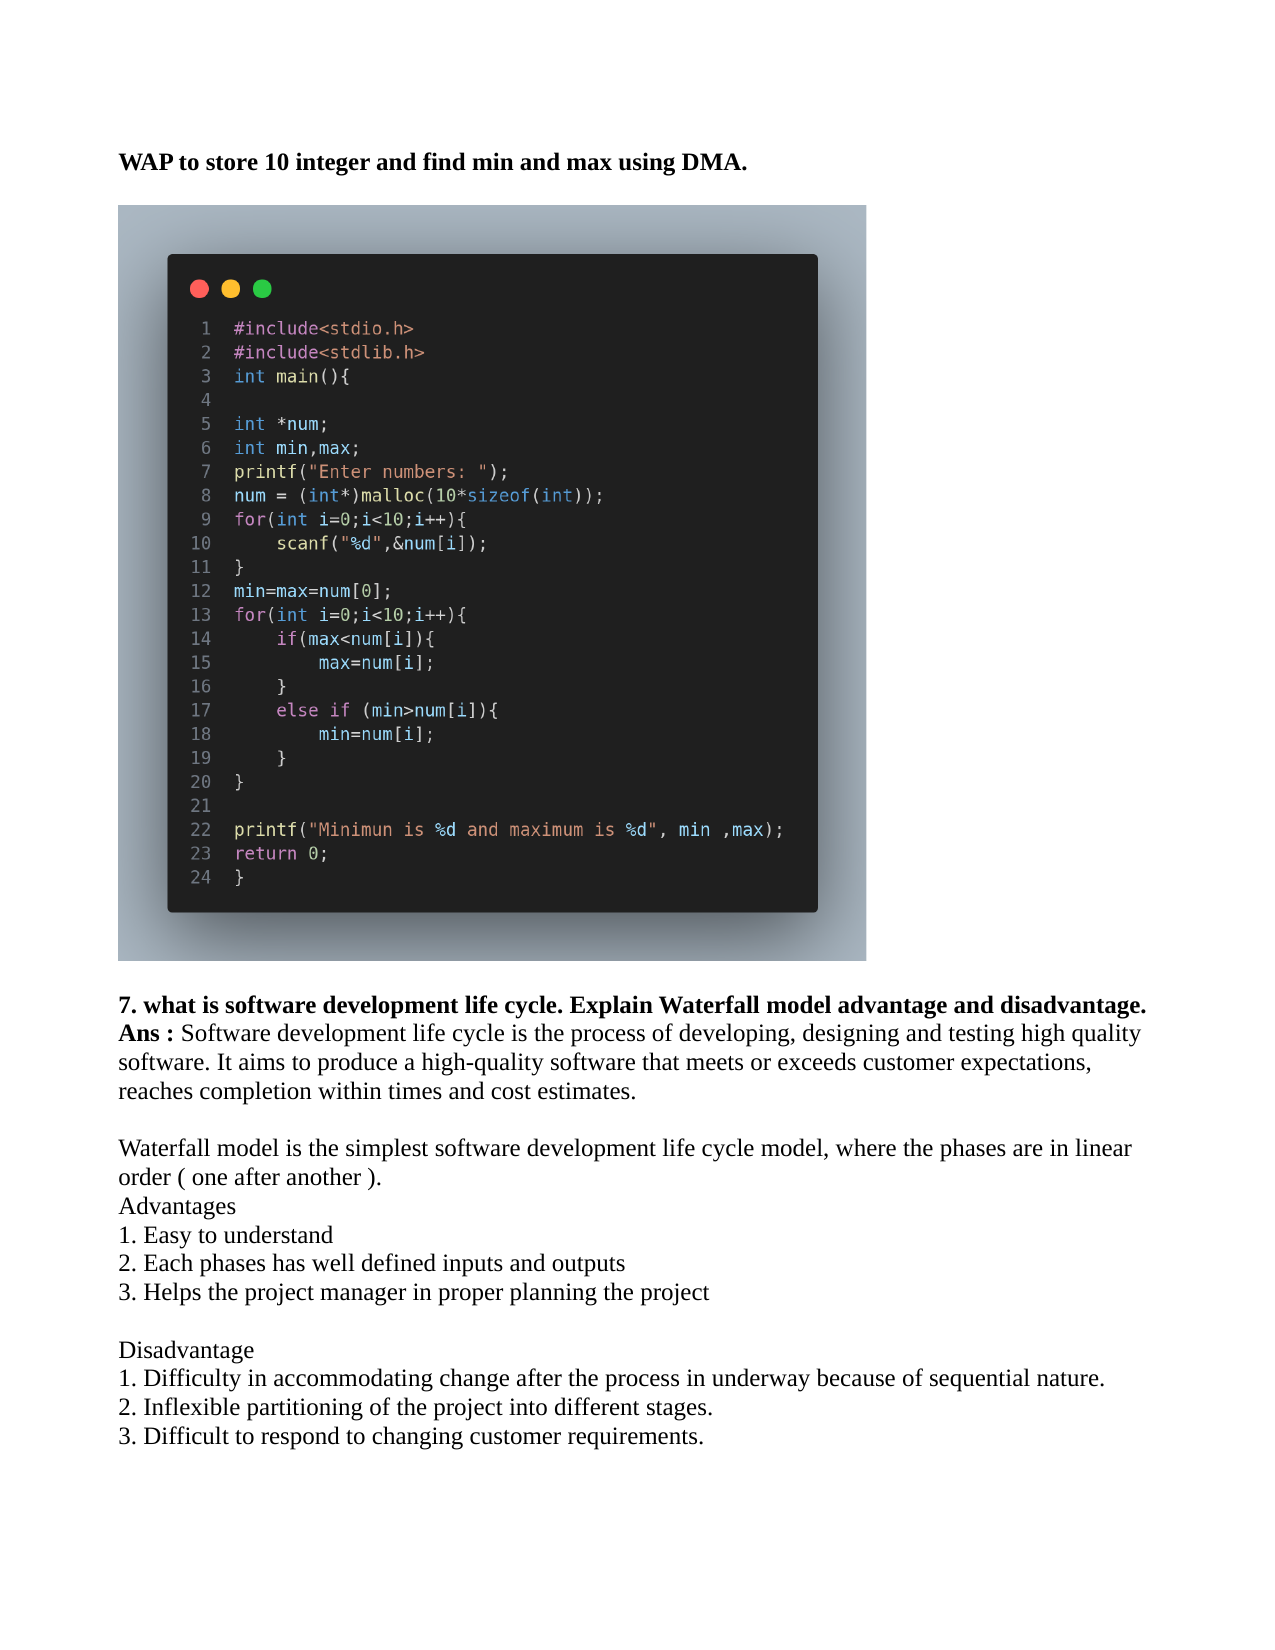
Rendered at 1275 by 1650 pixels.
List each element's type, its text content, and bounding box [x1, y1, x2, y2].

text 7. what is software development life cycle. Explain Waterfall model advantage and disadvantage. [118, 990, 1157, 1018]
text Advantages [118, 1191, 1157, 1220]
text 2. Each phases has well defined inputs and outputs [118, 1248, 1157, 1277]
text 3. Difficult to respond to changing customer requirements. [118, 1421, 1157, 1450]
text 1. Difficulty in accommodating change after the process in underway because of sequential nature. [118, 1363, 1157, 1392]
text 3. Helps the project manager in proper planning the project [118, 1277, 1157, 1306]
text 1. Easy to understand [118, 1220, 1157, 1248]
text Ans : Software development life cycle is the process of developing, designing and testing high quality software. It aims to produce a high-quality software that meets or exceeds customer expectations, reaches completion within times and cost estimates. [118, 1018, 1157, 1105]
text Waterfall model is the simplest software development life cycle model, where the phases are in linear order ( one after another ). [118, 1133, 1157, 1191]
text Disadvantage [118, 1335, 1157, 1363]
text WAP to store 10 integer and find min and max using DMA. [118, 147, 1157, 176]
text 2. Inflexible partitioning of the project into different stages. [118, 1392, 1157, 1421]
picture [118, 205, 867, 961]
